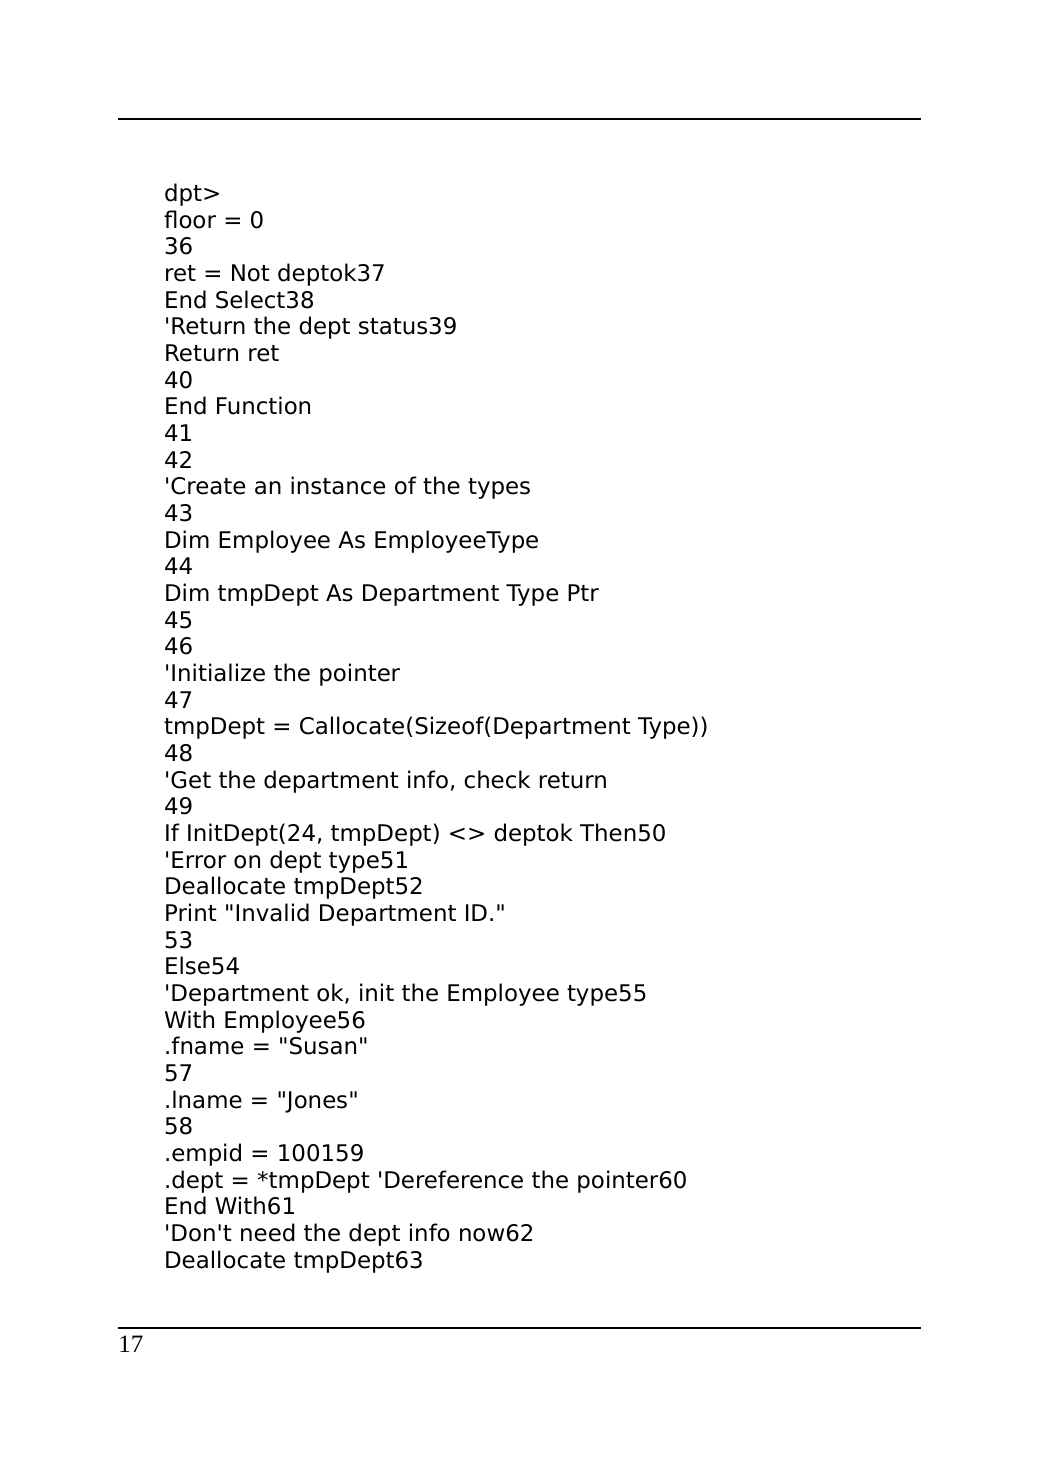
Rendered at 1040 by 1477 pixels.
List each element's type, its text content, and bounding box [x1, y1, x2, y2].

text Else54 [118, 953, 921, 980]
text If InitDept(24, tmpDept) <> deptok Then50 [118, 820, 921, 847]
text 46 [118, 633, 921, 660]
text Print "Invalid Department ID." [118, 900, 921, 927]
text Deallocate tmpDept52 [118, 873, 921, 900]
text .empid = 100159 [118, 1140, 921, 1167]
text .lname = "Jones" [118, 1087, 921, 1113]
text 58 [118, 1113, 921, 1140]
text .fname = "Susan" [118, 1033, 921, 1060]
text 'Return the dept status39 [118, 313, 921, 340]
text Dim Employee As EmployeeType [118, 527, 921, 553]
text With Employee56 [118, 1007, 921, 1033]
text dpt> [118, 180, 921, 207]
text 48 [118, 740, 921, 767]
text 'Error on dept type51 [118, 847, 921, 873]
text 'Department ok, init the Employee type55 [118, 980, 921, 1007]
text 47 [118, 687, 921, 713]
text 57 [118, 1060, 921, 1087]
text 40 [118, 367, 921, 393]
text ret = Not deptok37 [118, 260, 921, 287]
text Deallocate tmpDept63 [118, 1247, 921, 1273]
text 42 [118, 447, 921, 473]
text 41 [118, 420, 921, 447]
text 'Initialize the pointer [118, 660, 921, 687]
text End Function [118, 393, 921, 420]
text 'Don't need the dept info now62 [118, 1220, 921, 1247]
text Return ret [118, 340, 921, 367]
text 43 [118, 500, 921, 527]
text tmpDept = Callocate(Sizeof(Department Type)) [118, 713, 921, 740]
text 49 [118, 793, 921, 820]
text 53 [118, 927, 921, 953]
text 'Create an instance of the types [118, 473, 921, 500]
text End Select38 [118, 287, 921, 313]
text 36 [118, 233, 921, 260]
text .dept = *tmpDept 'Dereference the pointer60 [118, 1167, 921, 1193]
text 'Get the department info, check return [118, 767, 921, 793]
text End With61 [118, 1193, 921, 1220]
text 44 [118, 553, 921, 580]
text Dim tmpDept As Department Type Ptr [118, 580, 921, 607]
text floor = 0 [118, 207, 921, 233]
text 45 [118, 607, 921, 633]
